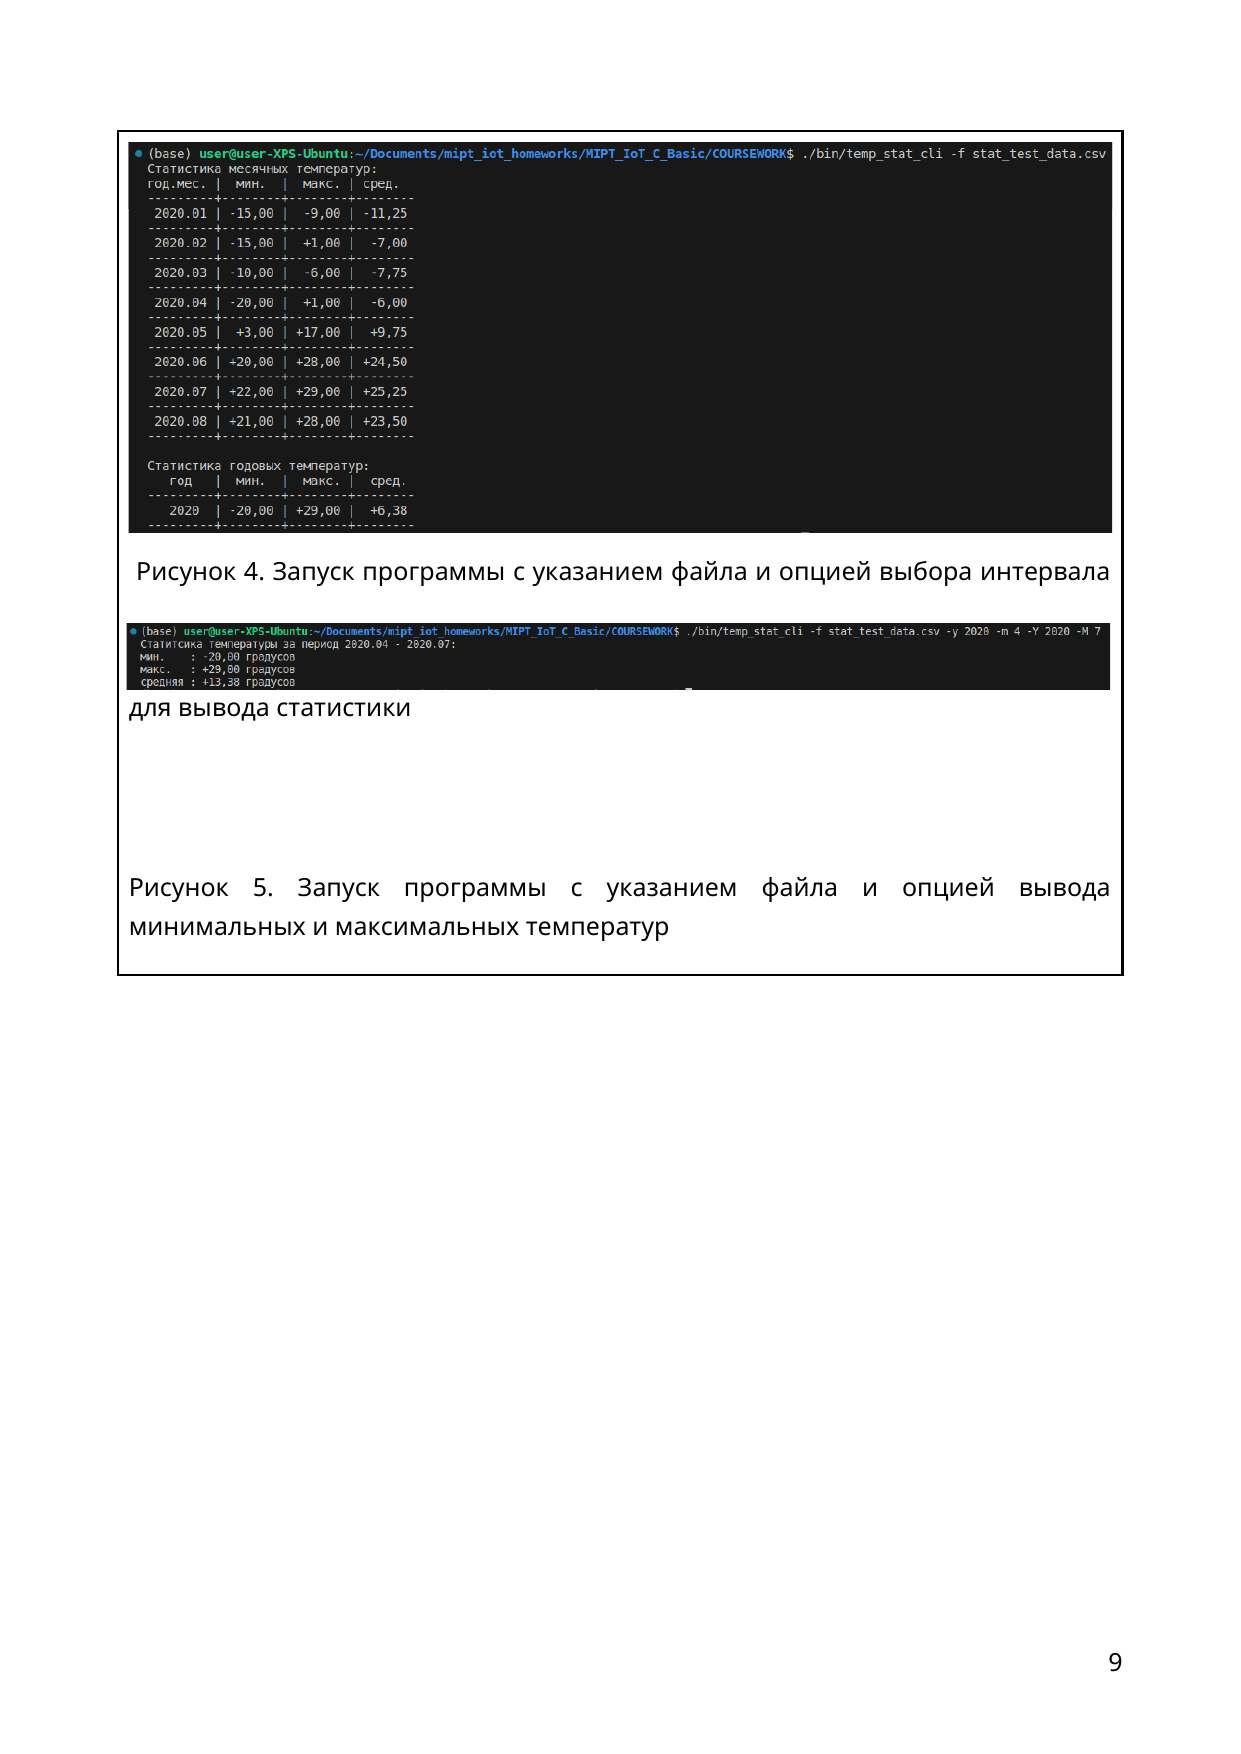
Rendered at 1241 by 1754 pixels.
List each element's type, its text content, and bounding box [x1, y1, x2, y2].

picture [126, 623, 1111, 690]
table_header Рисунок 4. Запуск программы с указанием файла и опцией выбора интервала для вывода статистики Рисунок 5. Запуск программы с указанием файла и опцией вывода минимальных и максимальных температур [119, 132, 1121, 974]
picture [128, 142, 1113, 533]
